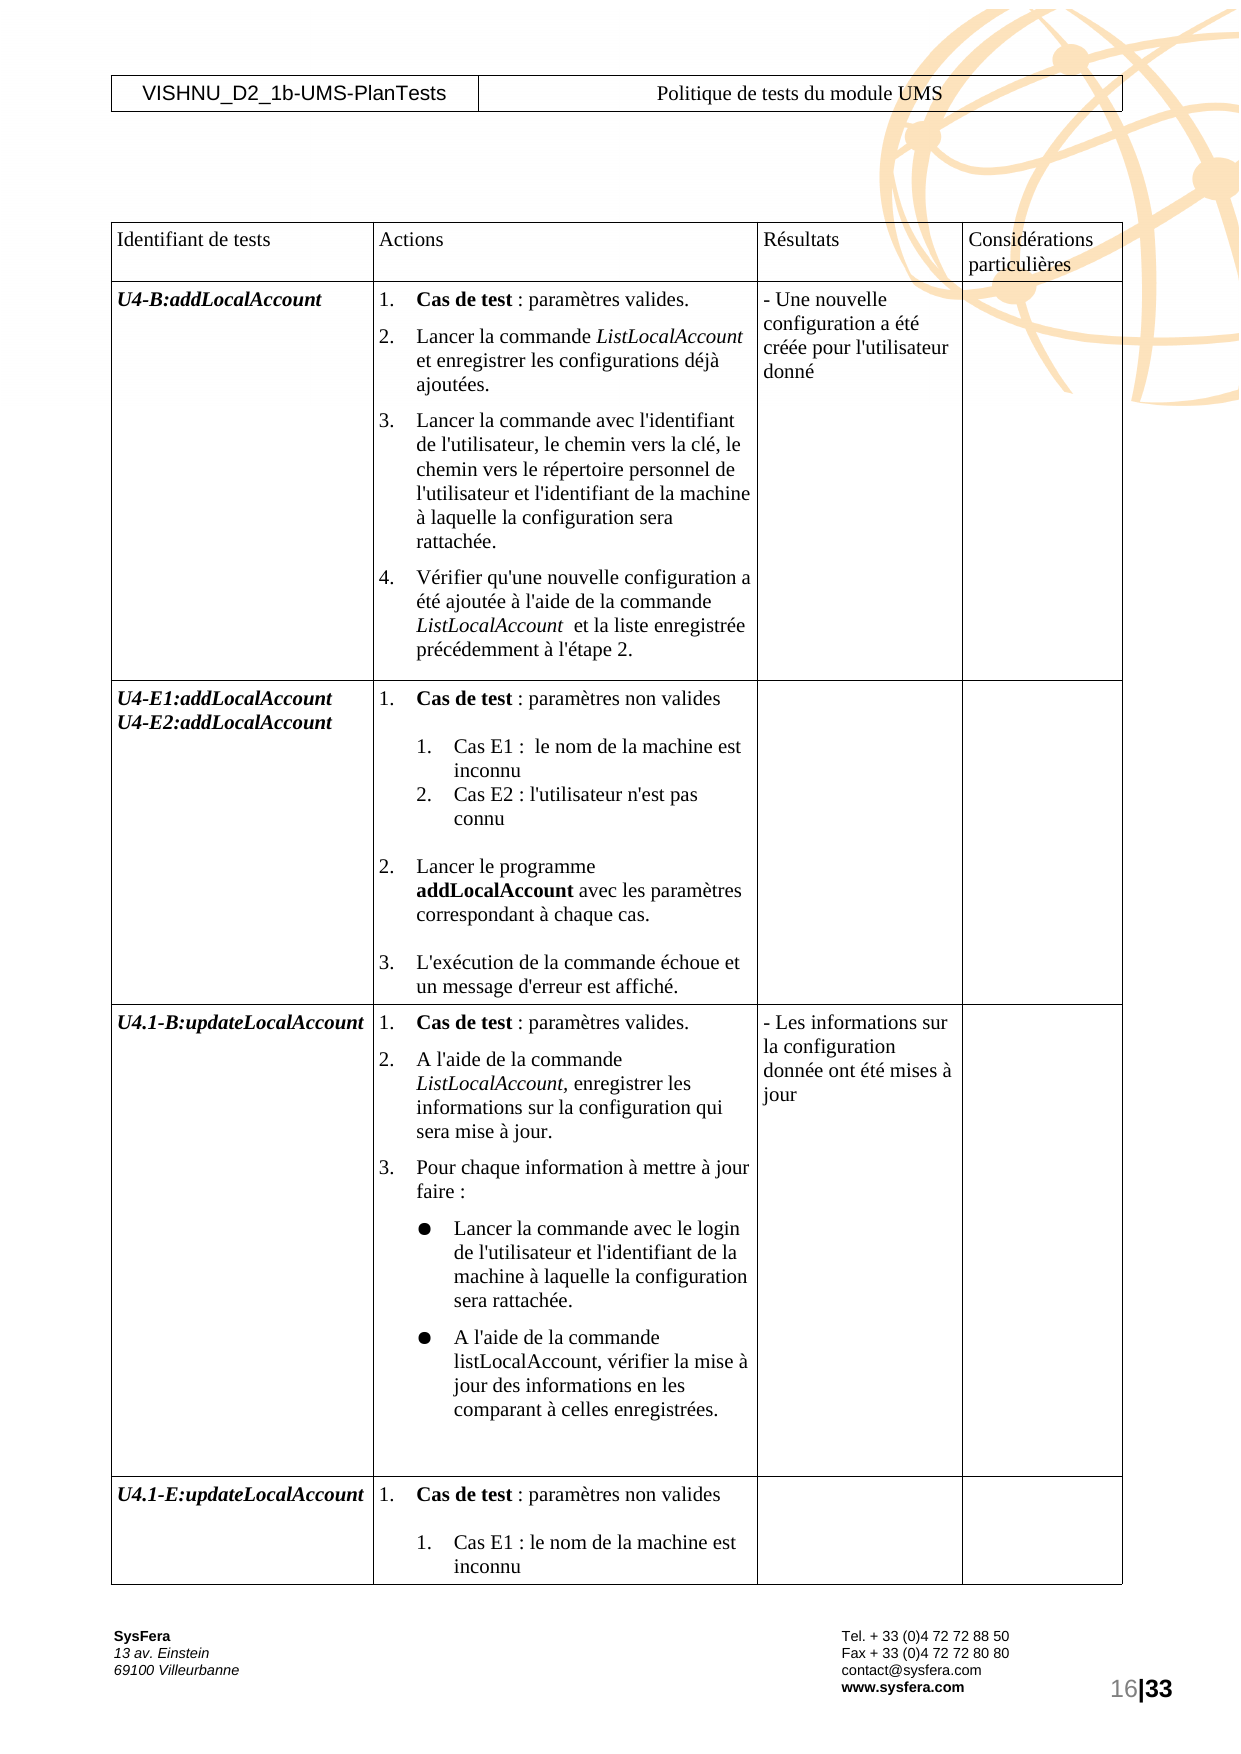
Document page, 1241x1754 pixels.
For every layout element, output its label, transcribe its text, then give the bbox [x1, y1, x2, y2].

picture [112, 223, 373, 281]
picture [112, 282, 373, 406]
table_cell Cas de test : paramètres valides. A l'aide de la commande ListLocalAccount, enregistrer les informations sur la configuration qui sera mise à jour. Pour chaque information à mettre à jour faire : Lancer la commande avec le login de l'utilisateur et l'identifiant de la machine à laquelle la configuration sera rattachée. A l'aide de la commande listLocalAccount, vérifier la mise à jour des informations en les comparant à celles enregistrées. [374, 1005, 757, 1476]
table_cell - Une nouvelle configuration a été créée pour l'utilisateur donné [758, 407, 962, 680]
picture [963, 223, 1122, 281]
table_cell [963, 407, 1122, 680]
picture [374, 282, 757, 406]
table_cell Cas de test : paramètres valides. Lancer la commande ListLocalAccount et enregistrer les configurations déjà ajoutées. Lancer la commande avec l'identifiant de l'utilisateur, le chemin vers la clé, le chemin vers le répertoire personnel de l'utilisateur et l'identifiant de la machine à laquelle la configuration sera rattachée. Vérifier qu'une nouvelle configuration a été ajoutée à l'aide de la commande ListLocalAccount et la liste enregistrée précédemment à l'étape 2. [374, 407, 757, 680]
picture [758, 282, 962, 406]
table_cell Cas de test : paramètres non valides Cas E1 : le nom de la machine est inconnu Cas E2 : l'utilisateur n'est pas connu Lancer le programme updateLocalAccount avec les paramètres correspondant à chaque cas. L'exécution de la commande échoue et un message d'erreur est affiché. [374, 1477, 757, 1583]
table_cell Cas de test : paramètres non valides Cas E1 : le nom de la machine est inconnu Cas E2 : l'utilisateur n'est pas connu Lancer le programme addLocalAccount avec les paramètres correspondant à chaque cas. L'exécution de la commande échoue et un message d'erreur est affiché. [374, 681, 757, 1004]
table_cell U4.1-E:updateLocalAccount [112, 1477, 373, 1583]
table_cell [963, 1005, 1122, 1476]
table_cell U4.1-B:updateLocalAccount [112, 1005, 373, 1476]
table_cell [758, 681, 962, 1004]
picture [758, 223, 962, 281]
picture [963, 282, 1122, 406]
table_cell [758, 1477, 962, 1583]
table_cell U4-B:addLocalAccount [112, 407, 373, 680]
table_cell U4-E1:addLocalAccount U4-E2:addLocalAccount [112, 681, 373, 1004]
picture [1, 9, 1239, 406]
table_cell - Les informations sur la configuration donnée ont été mises à jour [758, 1005, 962, 1476]
picture [374, 223, 757, 281]
table_cell [963, 681, 1122, 1004]
table_cell [963, 1477, 1122, 1583]
